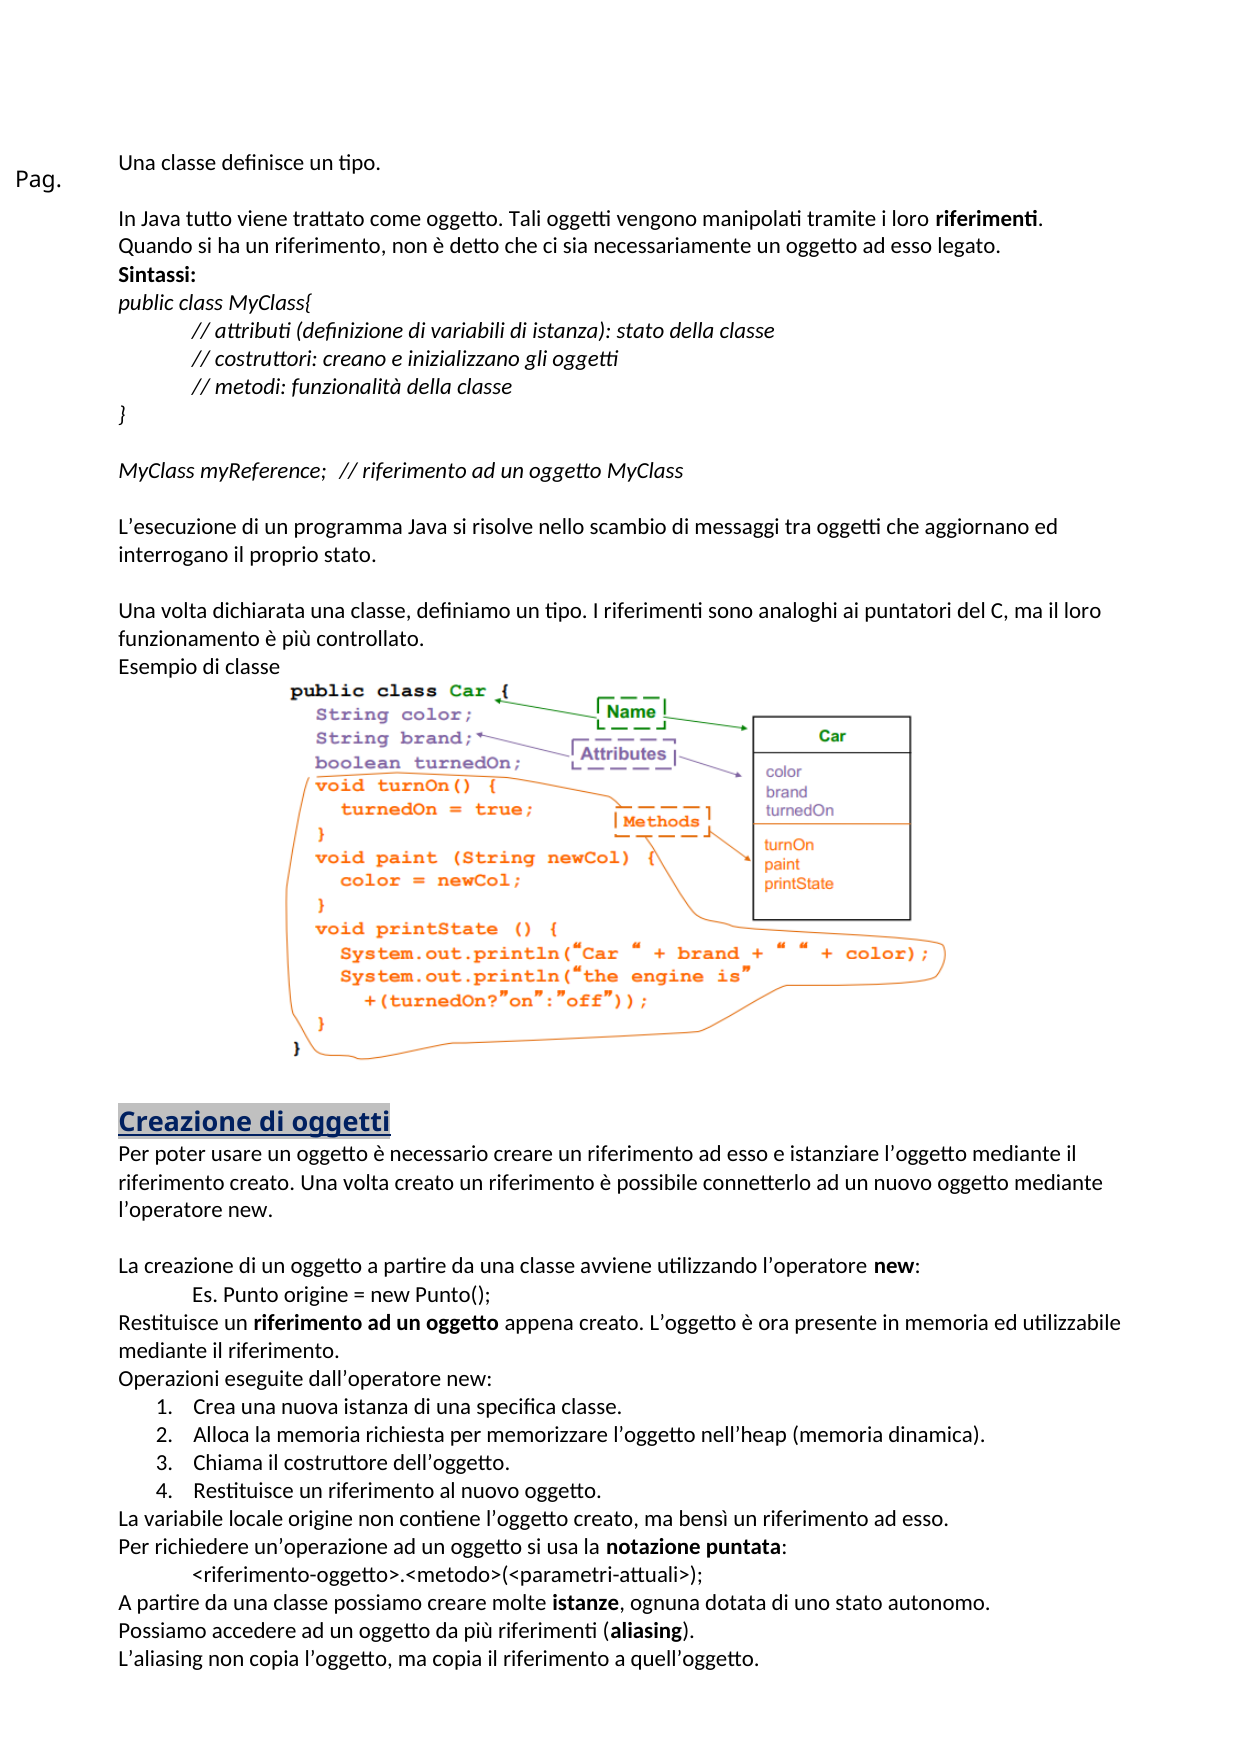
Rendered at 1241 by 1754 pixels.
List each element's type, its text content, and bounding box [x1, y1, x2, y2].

text Es. Punto origine = new Punto(); [118, 1280, 1122, 1308]
subtitle Creazione di oggetti [118, 1103, 1122, 1139]
text Per richiedere un’operazione ad un oggetto si usa la notazione puntata: [118, 1532, 1122, 1560]
list Crea una nuova istanza di una specifica classe. [156, 1392, 1122, 1420]
text A partire da una classe possiamo creare molte istanze, ognuna dotata di uno stato autonomo. [118, 1588, 1122, 1616]
text L’esecuzione di un programma Java si risolve nello scambio di messaggi tra oggetti che aggiornano ed interrogano il proprio stato. [118, 512, 1122, 568]
text public class MyClass{ [118, 288, 1122, 316]
text Restituisce un riferimento ad un oggetto appena creato. L’oggetto è ora presente in memoria ed utilizzabile mediante il riferimento. [118, 1308, 1122, 1364]
text MyClass myReference; // riferimento ad un oggetto MyClass [118, 456, 1122, 484]
text Per poter usare un oggetto è necessario creare un riferimento ad esso e istanziare l’oggetto mediante il riferimento creato. Una volta creato un riferimento è possibile connetterlo ad un nuovo oggetto mediante l’operatore new. [118, 1139, 1122, 1224]
text Possiamo accedere ad un oggetto da più riferimenti (aliasing). [118, 1616, 1122, 1644]
list Chiama il costruttore dell’oggetto. [156, 1448, 1122, 1476]
text <riferimento-oggetto>.<metodo>(<parametri-attuali>); [118, 1560, 1122, 1588]
text Operazioni eseguite dall’operatore new: [118, 1364, 1122, 1392]
text // costruttori: creano e inizializzano gli oggetti [118, 344, 1122, 372]
text In Java tutto viene trattato come oggetto. Tali oggetti vengono manipolati tramite i loro riferimenti. Quando si ha un riferimento, non è detto che ci sia necessariamente un oggetto ad esso legato. [118, 204, 1122, 260]
text Esempio di classe [118, 652, 1122, 680]
text // metodi: funzionalità della classe [118, 372, 1122, 400]
text La variabile locale origine non contiene l’oggetto creato, ma bensì un riferimento ad esso. [118, 1504, 1122, 1532]
text Sintassi: [118, 260, 1122, 288]
list Restituisce un riferimento al nuovo oggetto. [156, 1476, 1122, 1504]
text // attributi (definizione di variabili di istanza): stato della classe [118, 316, 1122, 344]
text Una volta dichiarata una classe, definiamo un tipo. I riferimenti sono analoghi ai puntatori del C, ma il loro funzionamento è più controllato. [118, 596, 1122, 652]
text } [118, 400, 1122, 428]
list Alloca la memoria richiesta per memorizzare l’oggetto nell’heap (memoria dinamica). [156, 1420, 1122, 1448]
text L’aliasing non copia l’oggetto, ma copia il riferimento a quell’oggetto. [118, 1644, 1122, 1672]
text La creazione di un oggetto a partire da una classe avviene utilizzando l’operatore new: [118, 1252, 1122, 1280]
text Una classe definisce un tipo. [118, 148, 1122, 176]
